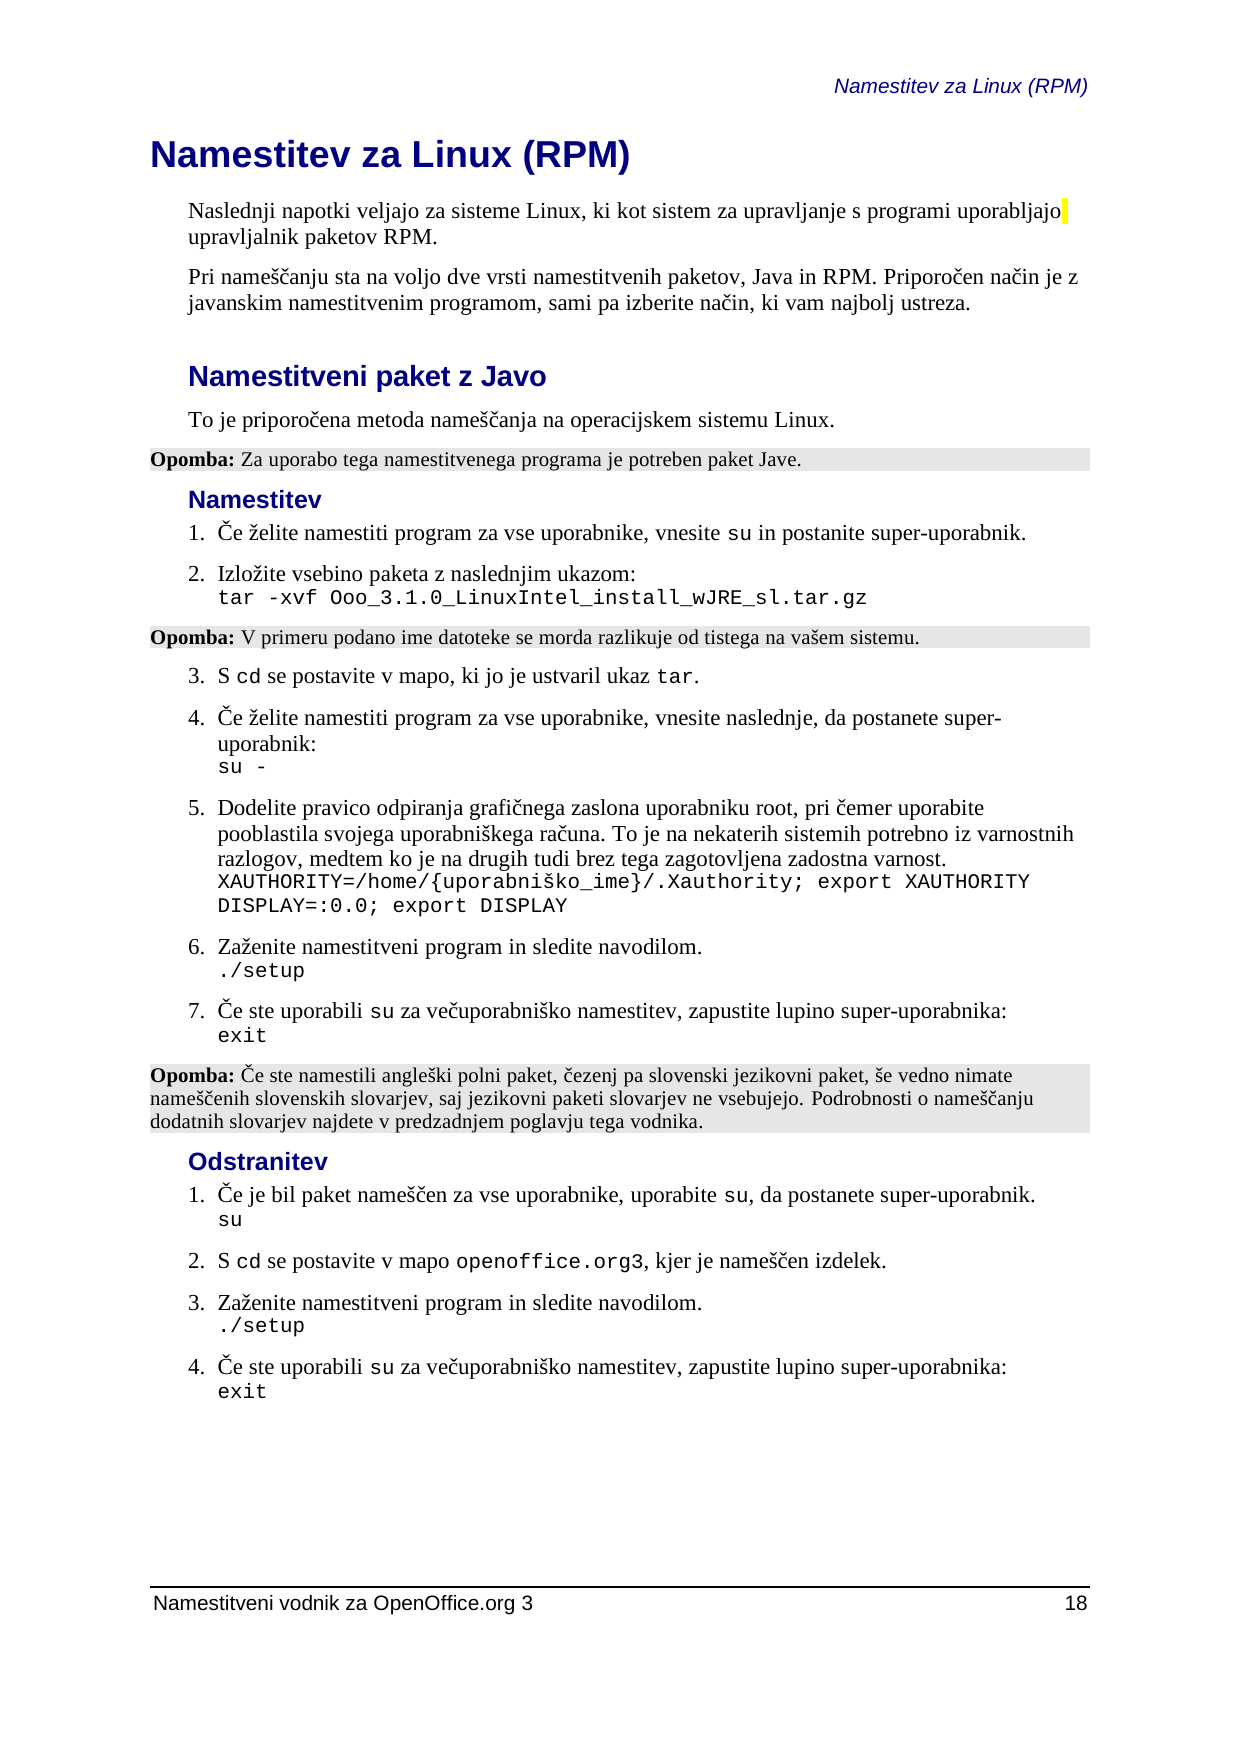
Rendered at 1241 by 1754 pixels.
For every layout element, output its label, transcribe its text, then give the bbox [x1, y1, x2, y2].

subtitle Namestitveni paket z Javo [188, 360, 1090, 393]
list S cd se postavite v mapo openoffice.org3, kjer je nameščen izdelek. [188, 1248, 1090, 1275]
text Pri nameščanju sta na voljo dve vrsti namestitvenih paketov, Java in RPM. Priporočen način je z javanskim namestitvenim programom, sami pa izberite način, ki vam najbolj ustreza. [188, 264, 1090, 315]
list Če želite namestiti program za vse uporabnike, vnesite su in postanite super-uporabnik. [188, 519, 1090, 546]
subtitle Odstranitev [188, 1148, 1090, 1176]
subtitle Namestitev za Linux (RPM) [150, 134, 1090, 176]
text Opomba: Če ste namestili angleški polni paket, čezenj pa slovenski jezikovni paket, še vedno nimate nameščenih slovenskih slovarjev, saj jezikovni paketi slovarjev ne vsebujejo. Podrobnosti o nameščanju dodatnih slovarjev najdete v predzadnjem poglavju tega vodnika. [150, 1064, 1090, 1133]
list Če je bil paket nameščen za vse uporabnike, uporabite su, da postanete super-uporabnik. su [188, 1182, 1090, 1233]
list Če ste uporabili su za večuporabniško namestitev, zapustite lupino super-uporabnika: exit [188, 998, 1090, 1049]
list Če ste uporabili su za večuporabniško namestitev, zapustite lupino super-uporabnika: exit [188, 1354, 1090, 1405]
list Zaženite namestitveni program in sledite navodilom. ./setup [188, 934, 1090, 984]
subtitle Namestitev [188, 486, 1090, 513]
text Naslednji napotki veljajo za sisteme Linux, ki kot sistem za upravljanje s programi uporabljajo upravljalnik paketov RPM. [188, 198, 1090, 249]
text Opomba: Za uporabo tega namestitvenega programa je potreben paket Jave. [150, 448, 1090, 471]
list Dodelite pravico odpiranja grafičnega zaslona uporabniku root, pri čemer uporabite pooblastila svojega uporabniškega računa. To je na nekaterih sistemih potrebno iz varnostnih razlogov, medtem ko je na drugih tudi brez tega zagotovljena zadostna varnost. XAUTHORITY=/home/{uporabniško_ime}/.Xauthority; export XAUTHORITY DISPLAY=:0.0; export DISPLAY [188, 795, 1090, 919]
text To je priporočena metoda nameščanja na operacijskem sistemu Linux. [188, 407, 1090, 433]
list S cd se postavite v mapo, ki jo je ustvaril ukaz tar. [188, 663, 1090, 690]
list Izložite vsebino paketa z naslednjim ukazom: tar -xvf Ooo_3.1.0_LinuxIntel_install_wJRE_sl.tar.gz [188, 561, 1090, 611]
list Zaženite namestitveni program in sledite navodilom. ./setup [188, 1289, 1090, 1339]
list Če želite namestiti program za vse uporabnike, vnesite naslednje, da postanete super-uporabnik: su - [188, 705, 1090, 780]
text Opomba: V primeru podano ime datoteke se morda razlikuje od tistega na vašem sistemu. [150, 626, 1090, 648]
